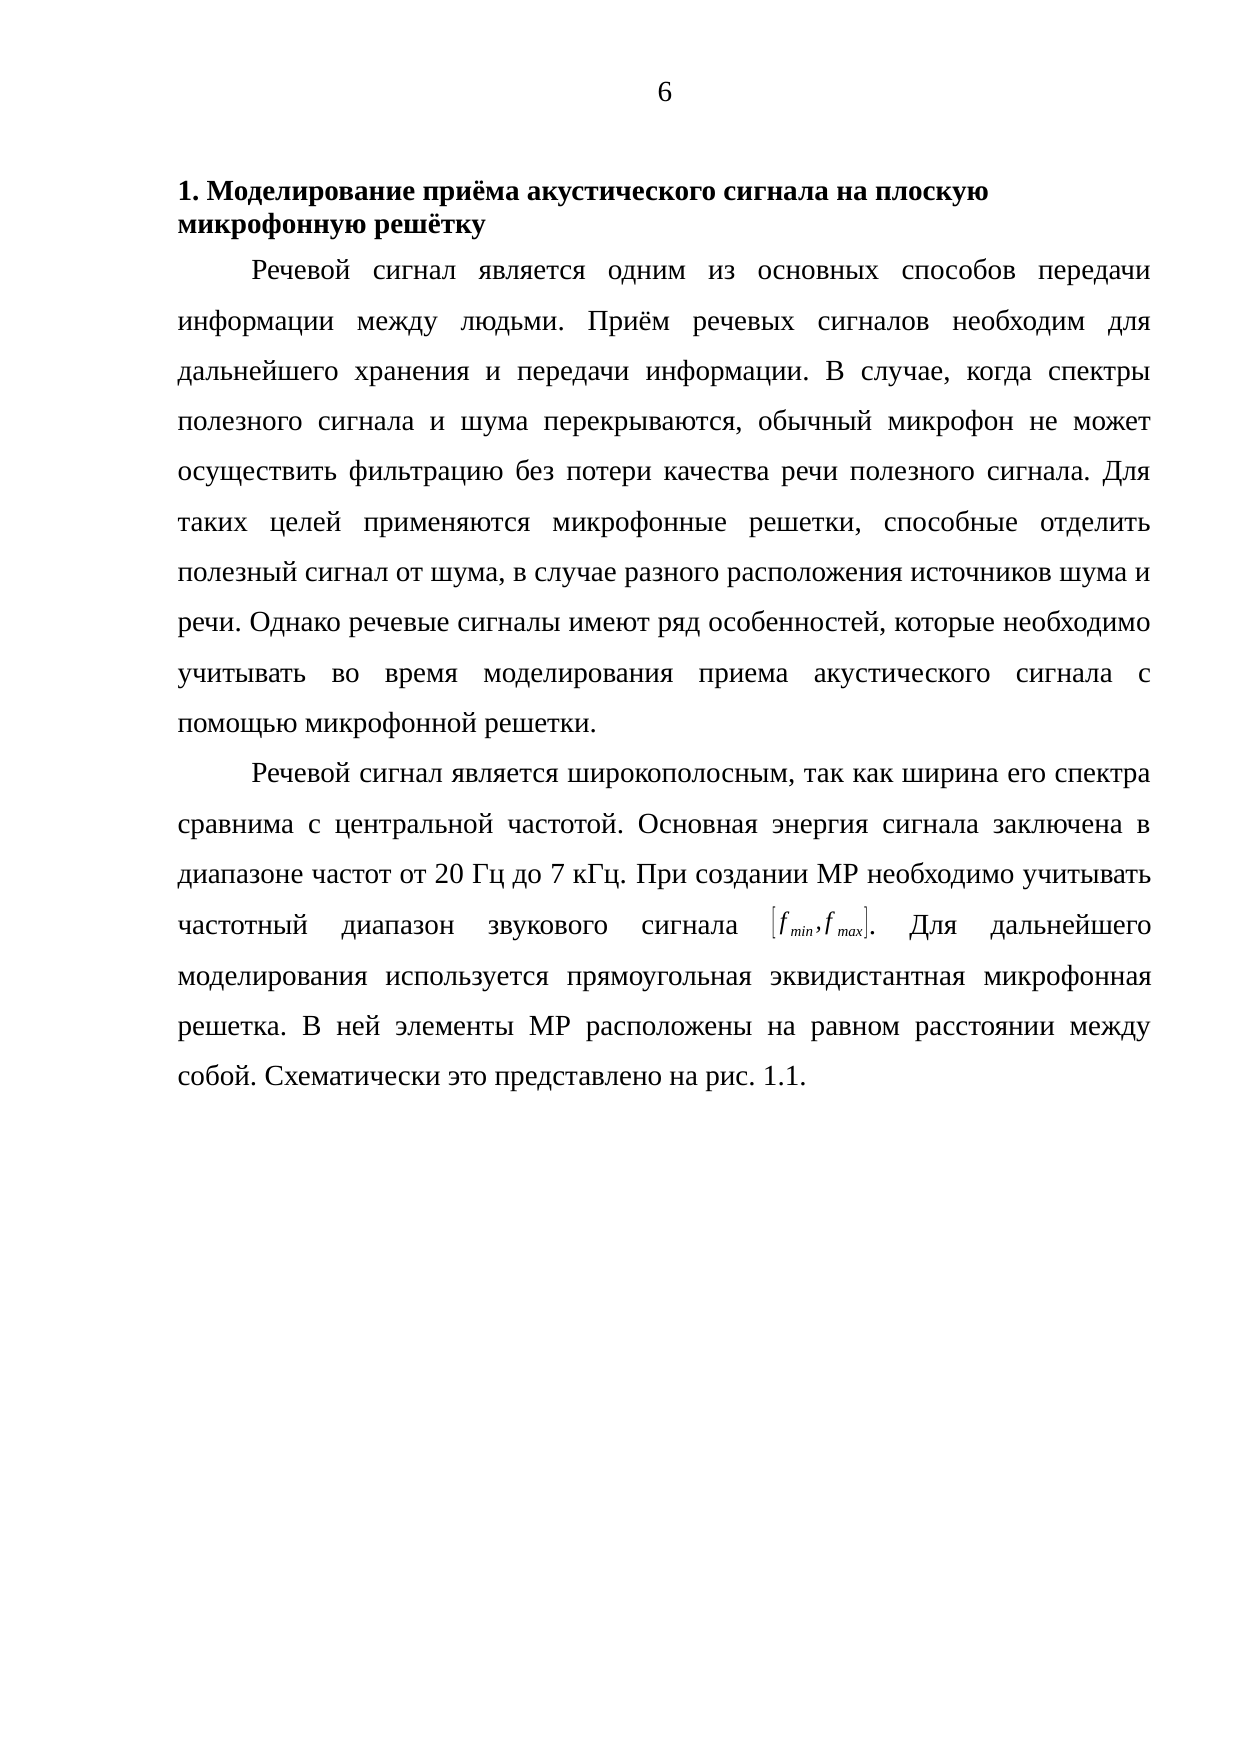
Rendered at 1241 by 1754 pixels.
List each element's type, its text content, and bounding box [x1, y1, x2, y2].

text Речевой сигнал является одним из основных способов передачи информации между людьми. Приём речевых сигналов необходим для дальнейшего хранения и передачи информации. В случае, когда спектры полезного сигнала и шума перекрываются, обычный микрофон не может осуществить фильтрацию без потери качества речи полезного сигнала. Для таких целей применяются микрофонные решетки, способные отделить полезный сигнал от шума, в случае разного расположения источников шума и речи. Однако речевые сигналы имеют ряд особенностей, которые необходимо учитывать во время моделирования приема акустического сигнала с помощью микрофонной решетки. [177, 252, 1152, 739]
subtitle Моделирование приёма акустического сигнала на плоскую микрофонную решётку [177, 173, 1152, 240]
text Речевой сигнал является широкополосным, так как ширина его спектра сравнима с центральной частотой. Основная энергия сигнала заключена в диапазоне частот от 20 Гц до 7 кГц. При создании МР необходимо учитывать частотный диапазон звукового сигнала . Для дальнейшего моделирования используется прямоугольная эквидистантная микрофонная решетка. В ней элементы МР расположены на равном расстоянии между собой. Схематически это представлено на рис. 1.1. [177, 755, 1152, 1092]
